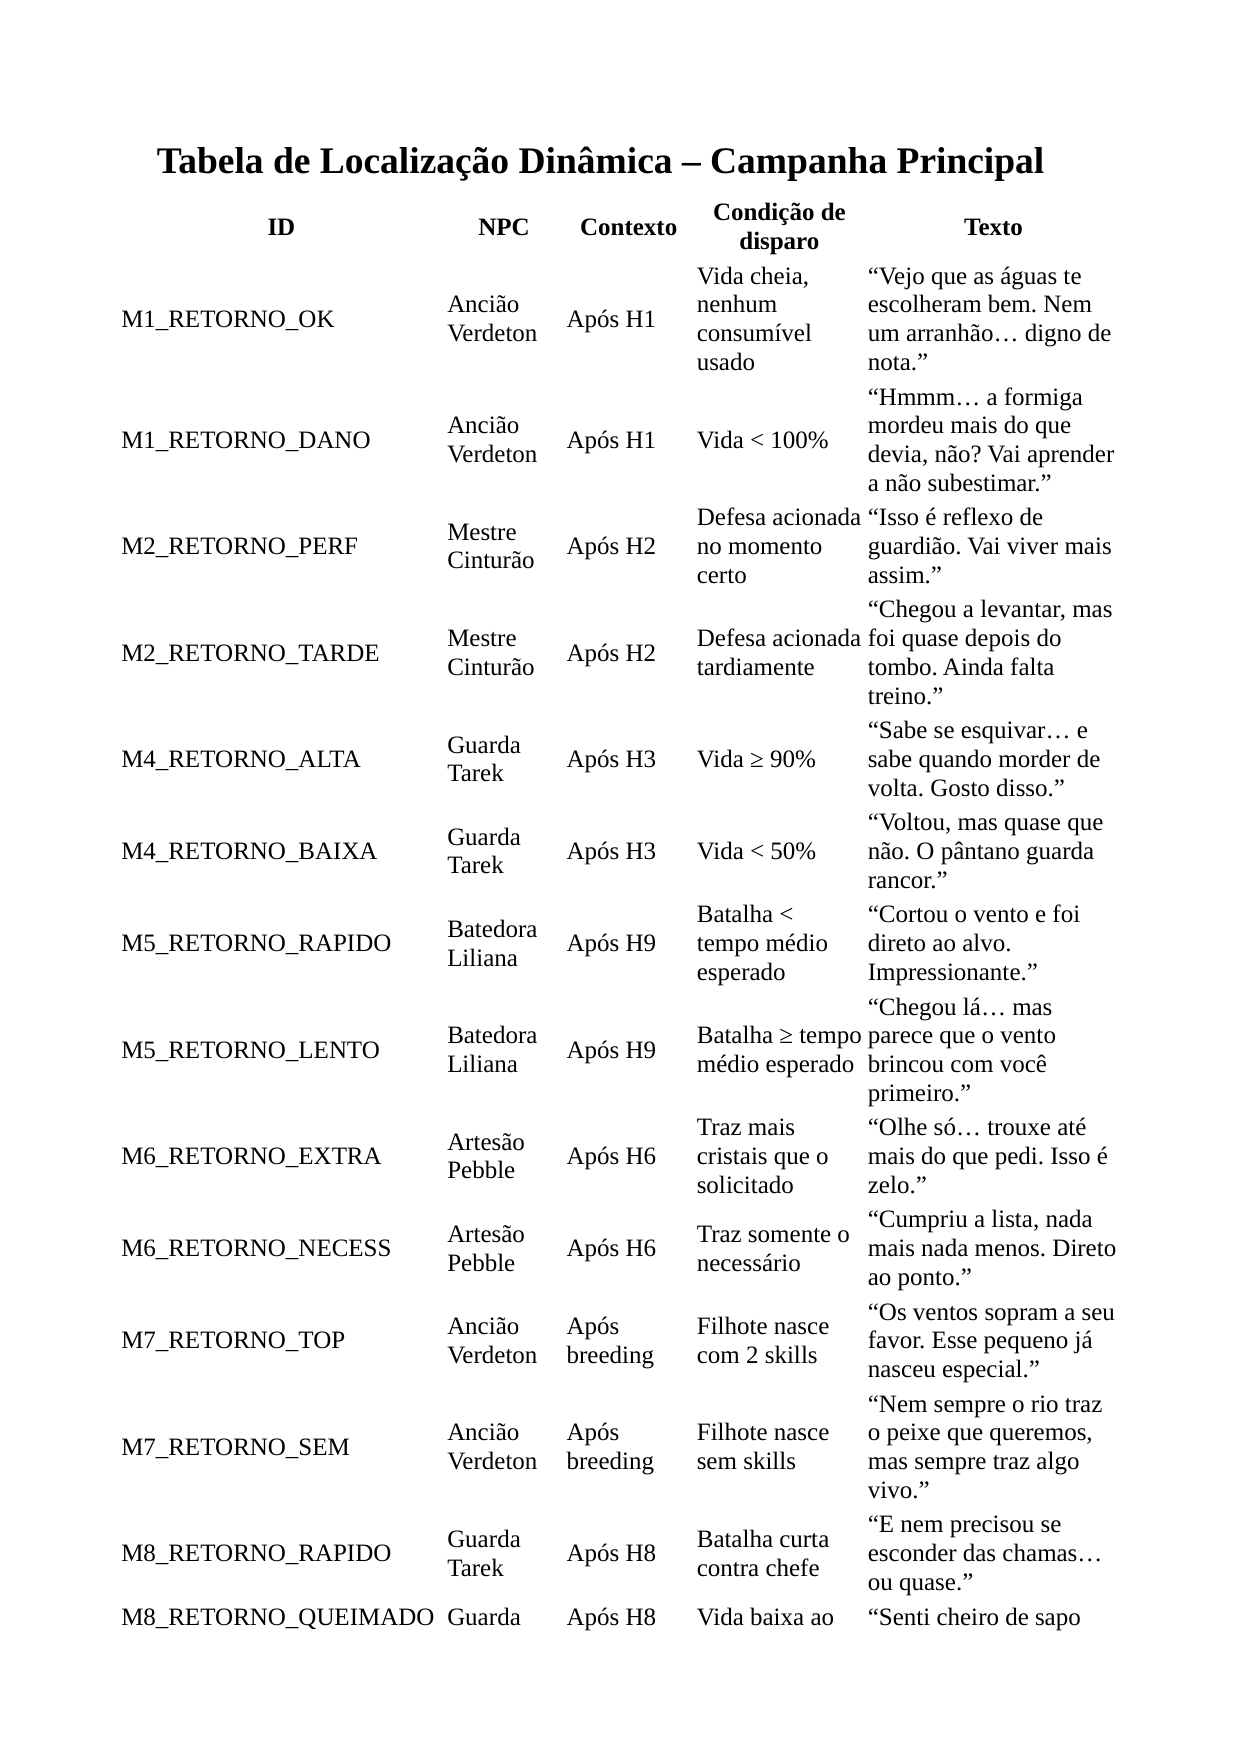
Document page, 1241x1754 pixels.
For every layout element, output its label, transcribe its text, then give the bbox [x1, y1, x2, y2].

table_cell Batalha ≥ tempo médio esperado [694, 989, 865, 1109]
table_cell Após H9 [564, 897, 694, 989]
table_cell Traz mais cristais que o solicitado [694, 1110, 865, 1202]
table_cell Após H9 [564, 989, 694, 1109]
table_cell Guarda Tarek [444, 1507, 563, 1599]
table_cell M1_RETORNO_DANO [118, 379, 444, 499]
table_cell Vida cheia, nenhum consumível usado [694, 258, 865, 379]
table_cell M6_RETORNO_EXTRA [118, 1110, 444, 1202]
table_cell Vida ≥ 90% [694, 713, 865, 804]
table_cell Vida baixa ao [694, 1599, 865, 1633]
table_cell Mestre Cinturão [444, 500, 563, 592]
table_cell Após H1 [564, 258, 694, 379]
table_cell Após H3 [564, 713, 694, 804]
table_cell Após H8 [564, 1507, 694, 1599]
table_header NPC [444, 195, 563, 258]
table_cell Defesa acionada no momento certo [694, 500, 865, 592]
table_cell “Isso é reflexo de guardião. Vai viver mais assim.” [865, 500, 1122, 592]
table_cell “Hmmm… a formiga mordeu mais do que devia, não? Vai aprender a não subestimar.” [865, 379, 1122, 499]
table_cell M1_RETORNO_OK [118, 258, 444, 379]
table_cell Artesão Pebble [444, 1110, 563, 1202]
table_cell M8_RETORNO_RAPIDO [118, 1507, 444, 1599]
table_cell Filhote nasce sem skills [694, 1386, 865, 1507]
table_header Texto [865, 195, 1122, 258]
table_cell Vida < 100% [694, 379, 865, 499]
table_cell “Cortou o vento e foi direto ao alvo. Impressionante.” [865, 897, 1122, 989]
subtitle 📑 Tabela de Localização Dinâmica – Campanha Principal [118, 139, 1122, 182]
table_cell M7_RETORNO_TOP [118, 1294, 444, 1386]
table_cell M4_RETORNO_BAIXA [118, 805, 444, 897]
table_cell “Cumpriu a lista, nada mais nada menos. Direto ao ponto.” [865, 1202, 1122, 1294]
table_cell M7_RETORNO_SEM [118, 1386, 444, 1507]
table_cell “E nem precisou se esconder das chamas… ou quase.” [865, 1507, 1122, 1599]
table_cell M5_RETORNO_LENTO [118, 989, 444, 1109]
table_cell M4_RETORNO_ALTA [118, 713, 444, 804]
table_cell Guarda [444, 1599, 563, 1633]
table_cell Após H2 [564, 592, 694, 712]
table_cell Após H8 [564, 1599, 694, 1633]
table_cell Após breeding [564, 1386, 694, 1507]
table_cell Defesa acionada tardiamente [694, 592, 865, 712]
table_cell “Sabe se esquivar… e sabe quando morder de volta. Gosto disso.” [865, 713, 1122, 804]
table_cell “Vejo que as águas te escolheram bem. Nem um arranhão… digno de nota.” [865, 258, 1122, 379]
table_cell Guarda Tarek [444, 713, 563, 804]
table_cell “Nem sempre o rio traz o peixe que queremos, mas sempre traz algo vivo.” [865, 1386, 1122, 1507]
table_cell Após H1 [564, 379, 694, 499]
table_cell Guarda Tarek [444, 805, 563, 897]
table_cell Ancião Verdeton [444, 379, 563, 499]
table_cell Vida < 50% [694, 805, 865, 897]
table_cell Ancião Verdeton [444, 1386, 563, 1507]
table_cell M2_RETORNO_TARDE [118, 592, 444, 712]
table_cell Após H6 [564, 1202, 694, 1294]
table_cell M2_RETORNO_PERF [118, 500, 444, 592]
table_cell “Chegou a levantar, mas foi quase depois do tombo. Ainda falta treino.” [865, 592, 1122, 712]
table_cell Após H6 [564, 1110, 694, 1202]
table_cell M5_RETORNO_RAPIDO [118, 897, 444, 989]
table_cell M8_RETORNO_QUEIMADO [118, 1599, 444, 1633]
table_cell “Olhe só… trouxe até mais do que pedi. Isso é zelo.” [865, 1110, 1122, 1202]
table_cell Batalha curta contra chefe [694, 1507, 865, 1599]
table_cell Ancião Verdeton [444, 258, 563, 379]
table_cell M6_RETORNO_NECESS [118, 1202, 444, 1294]
table_cell Após H3 [564, 805, 694, 897]
table_cell Batedora Liliana [444, 989, 563, 1109]
table_cell Batedora Liliana [444, 897, 563, 989]
table_cell Mestre Cinturão [444, 592, 563, 712]
table_cell Após breeding [564, 1294, 694, 1386]
table_cell Traz somente o necessário [694, 1202, 865, 1294]
table_cell “Voltou, mas quase que não. O pântano guarda rancor.” [865, 805, 1122, 897]
table_header Condição de disparo [694, 195, 865, 258]
table_cell Após H2 [564, 500, 694, 592]
table_cell “Chegou lá… mas parece que o vento brincou com você primeiro.” [865, 989, 1122, 1109]
table_cell “Os ventos sopram a seu favor. Esse pequeno já nasceu especial.” [865, 1294, 1122, 1386]
table_cell Ancião Verdeton [444, 1294, 563, 1386]
table_cell Filhote nasce com 2 skills [694, 1294, 865, 1386]
table_cell Artesão Pebble [444, 1202, 563, 1294]
table_header ID [118, 195, 444, 258]
table_header Contexto [564, 195, 694, 258]
table_cell Batalha < tempo médio esperado [694, 897, 865, 989]
table_cell “Senti cheiro de sapo [865, 1599, 1122, 1633]
